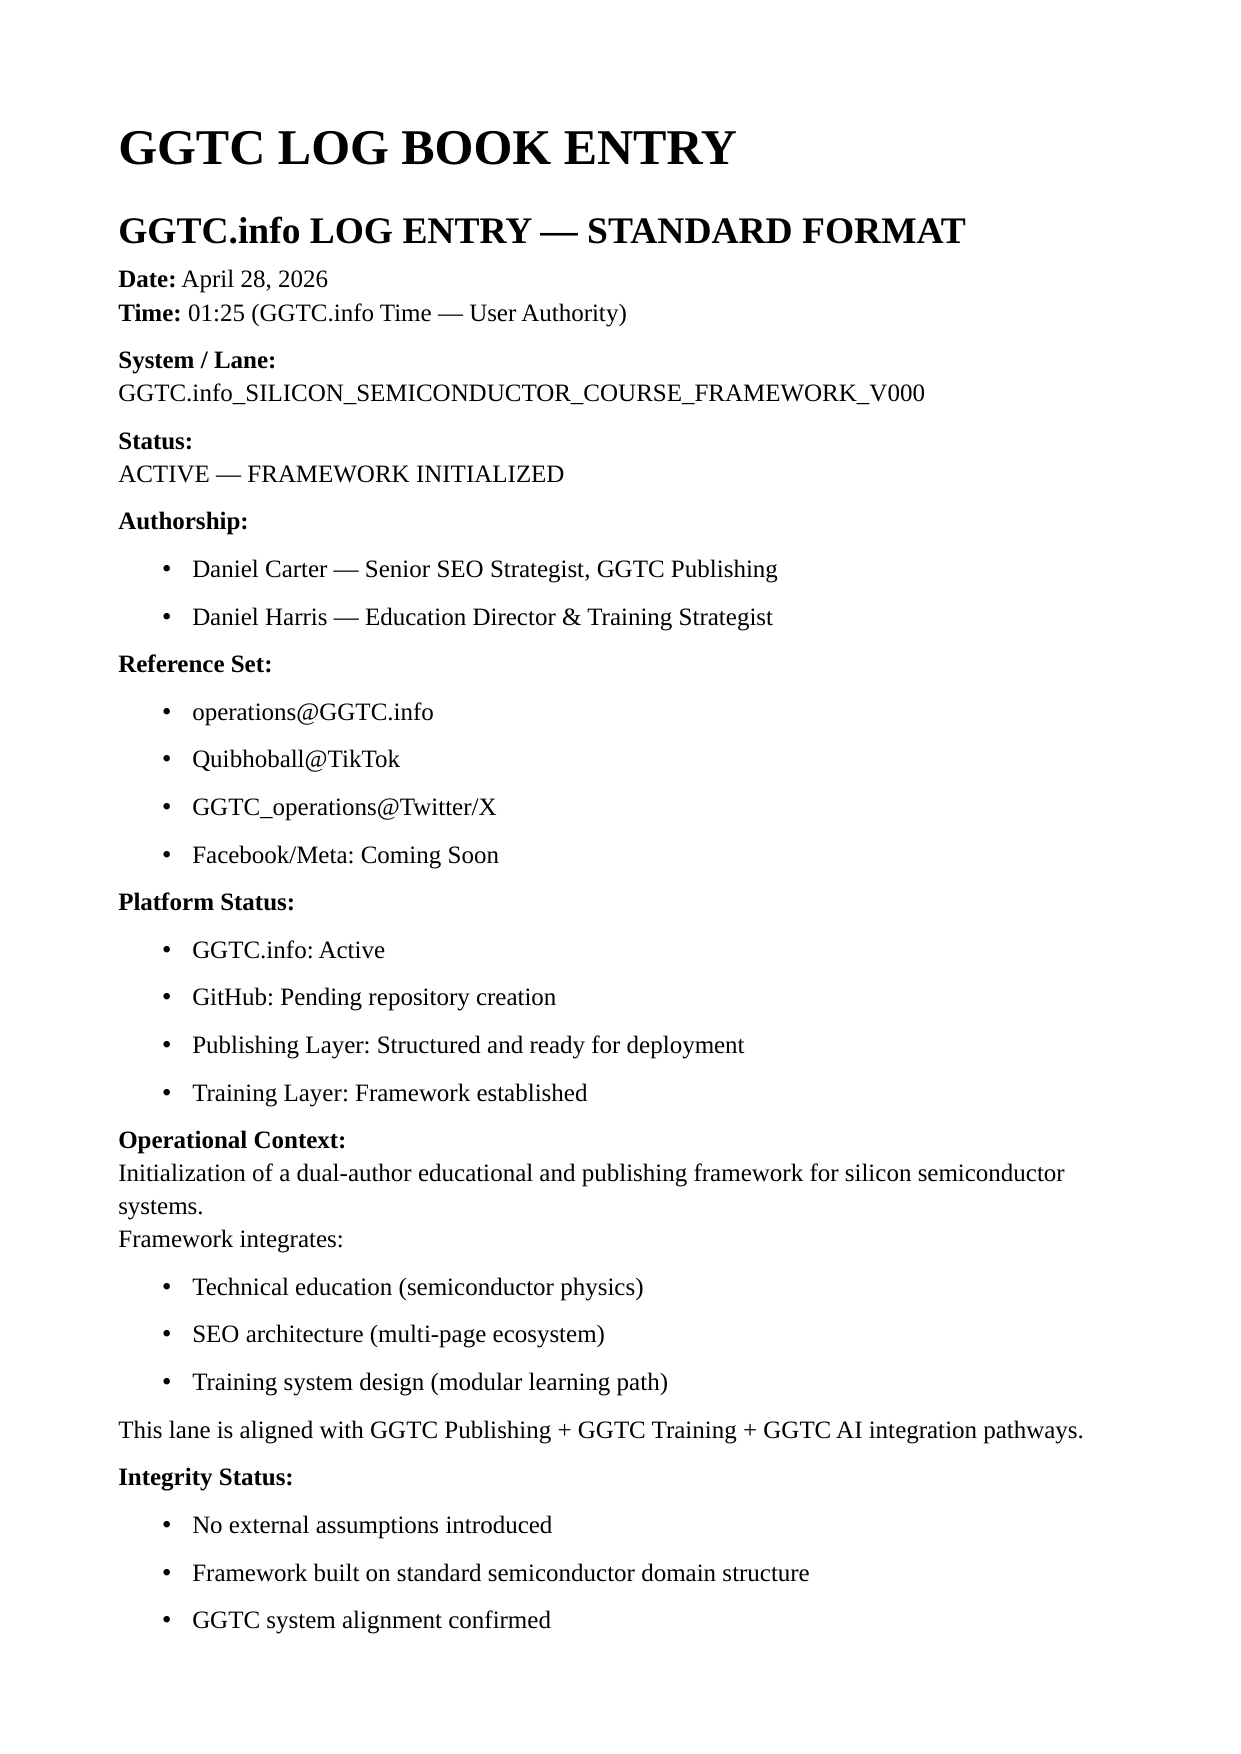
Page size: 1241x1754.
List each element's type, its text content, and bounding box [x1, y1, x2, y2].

list Technical education (semiconductor physics) [162, 1272, 1122, 1301]
text Status: ACTIVE — FRAMEWORK INITIALIZED [118, 426, 1122, 488]
list Training system design (modular learning path) [162, 1367, 1122, 1396]
text System / Lane: GGTC.info_SILICON_SEMICONDUCTOR_COURSE_FRAMEWORK_V000 [118, 345, 1122, 407]
text Platform Status: [118, 887, 1122, 916]
list Framework built on standard semiconductor domain structure [162, 1558, 1122, 1586]
list Training Layer: Framework established [162, 1078, 1122, 1106]
list Publishing Layer: Structured and ready for deployment [162, 1030, 1122, 1059]
text This lane is aligned with GGTC Publishing + GGTC Training + GGTC AI integration pathways. [118, 1415, 1122, 1443]
list GitHub: Pending repository creation [162, 982, 1122, 1011]
list No external assumptions introduced [162, 1510, 1122, 1539]
list SEO architecture (multi-page ecosystem) [162, 1319, 1122, 1348]
subtitle GGTC.info LOG ENTRY — STANDARD FORMAT [118, 209, 1122, 252]
text Date: April 28, 2026 Time: 01:25 (GGTC.info Time — User Authority) [118, 264, 1122, 326]
list Daniel Harris — Education Director & Training Strategist [162, 602, 1122, 630]
list GGTC system alignment confirmed [162, 1605, 1122, 1634]
list operations@GGTC.info [162, 697, 1122, 726]
list Quibhoball@TikTok [162, 744, 1122, 773]
list Facebook/Meta: Coming Soon [162, 840, 1122, 868]
text Operational Context: Initialization of a dual-author educational and publishing framework for silicon semiconductor systems. Framework integrates: [118, 1125, 1122, 1253]
text Integrity Status: [118, 1462, 1122, 1491]
subtitle GGTC LOG BOOK ENTRY [118, 118, 1122, 176]
list GGTC_operations@Twitter/X [162, 792, 1122, 821]
list GGTC.info: Active [162, 935, 1122, 964]
text Authorship: [118, 506, 1122, 535]
list Daniel Carter — Senior SEO Strategist, GGTC Publishing [162, 554, 1122, 583]
text Reference Set: [118, 649, 1122, 678]
